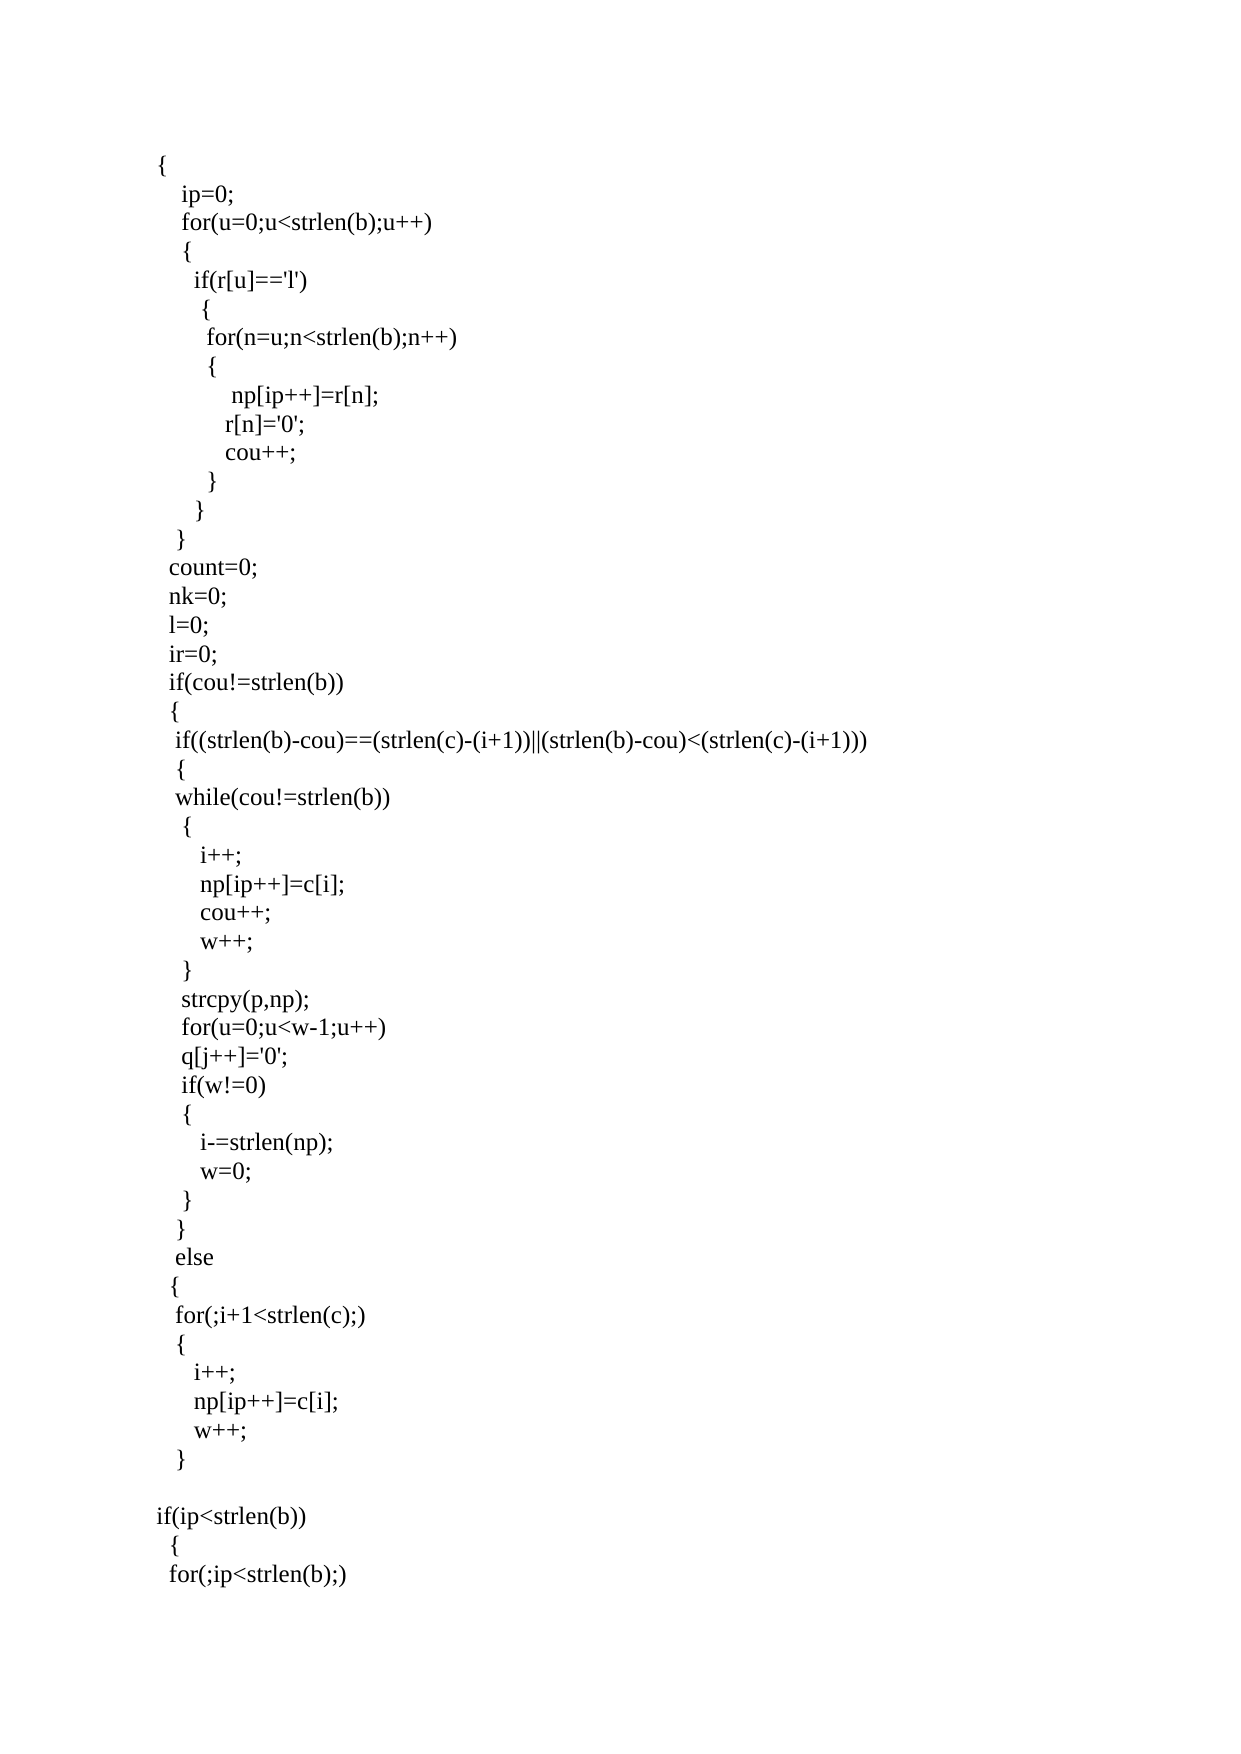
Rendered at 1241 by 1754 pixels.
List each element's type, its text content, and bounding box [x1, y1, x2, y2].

text { ip=0; for(u=0;u<strlen(b);u++) { if(r[u]=='l') { for(n=u;n<strlen(b);n++) { np[ip++]=r[n]; r[n]='0'; cou++; } } } count=0; nk=0; l=0; ir=0; if(cou!=strlen(b)) { if((strlen(b)-cou)==(strlen(c)-(i+1))||(strlen(b)-cou)<(strlen(c)-(i+1))) { while(cou!=strlen(b)) { i++; np[ip++]=c[i]; cou++; w++; } strcpy(p,np); for(u=0;u<w-1;u++) q[j++]='0'; if(w!=0) { i-=strlen(np); w=0; } } else { for(;i+1<strlen(c);) { i++; np[ip++]=c[i]; w++; } if(ip<strlen(b)) { for(;ip<strlen(b);) [150, 150, 1090, 1587]
